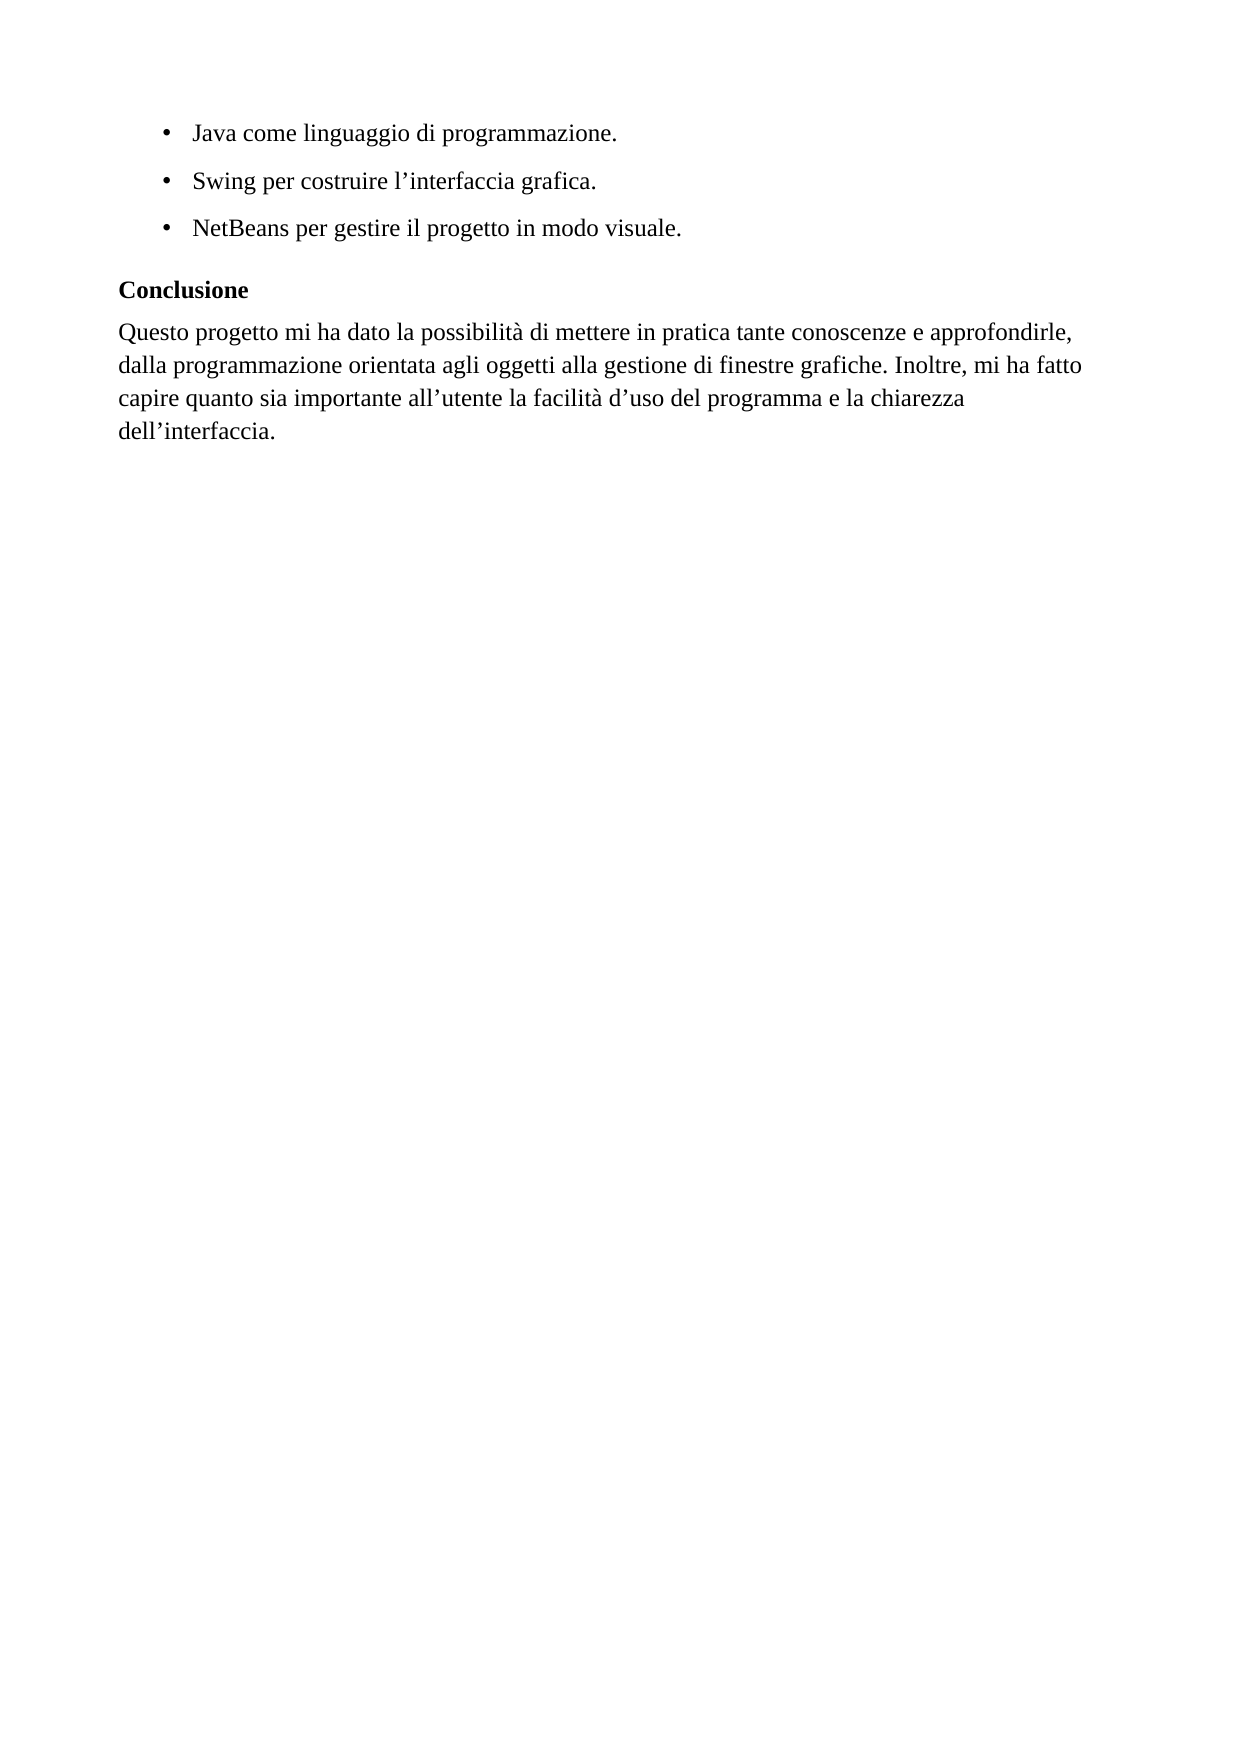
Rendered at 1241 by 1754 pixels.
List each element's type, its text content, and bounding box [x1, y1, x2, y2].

text Questo progetto mi ha dato la possibilità di mettere in pratica tante conoscenze e approfondirle, dalla programmazione orientata agli oggetti alla gestione di finestre grafiche. Inoltre, mi ha fatto capire quanto sia importante all’utente la facilità d’uso del programma e la chiarezza dell’interfaccia. [118, 317, 1122, 444]
subtitle Conclusione [118, 276, 1122, 304]
list Swing per costruire l’interfaccia grafica. [162, 166, 1122, 194]
list NetBeans per gestire il progetto in modo visuale. [162, 213, 1122, 242]
list Java come linguaggio di programmazione. [162, 118, 1122, 147]
